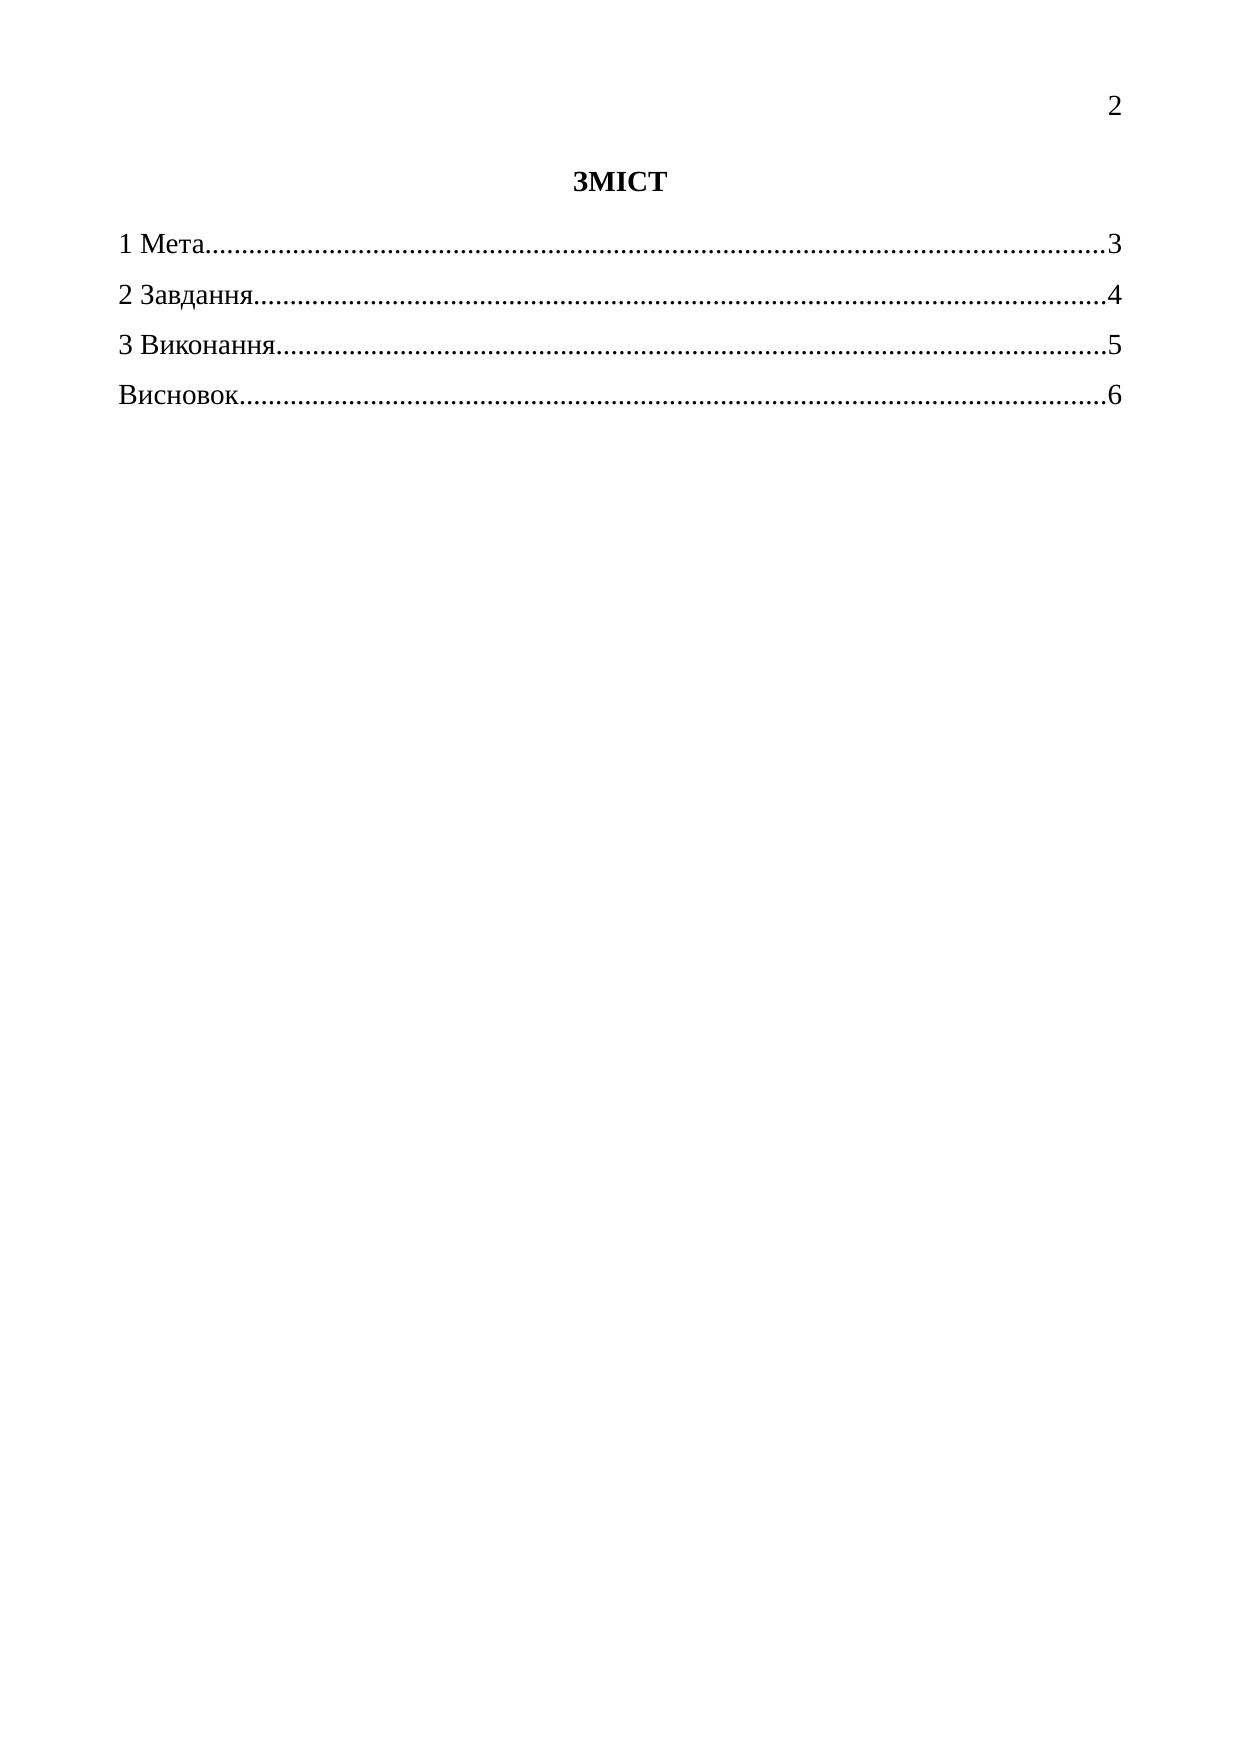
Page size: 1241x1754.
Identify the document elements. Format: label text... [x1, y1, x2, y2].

text Висновок 6 [118, 377, 1122, 411]
text 3 Виконання 5 [118, 327, 1122, 361]
subtitle Зміст [118, 164, 1122, 197]
text 2 Завдання 4 [118, 277, 1122, 310]
text 1 Мета 3 [118, 227, 1122, 260]
